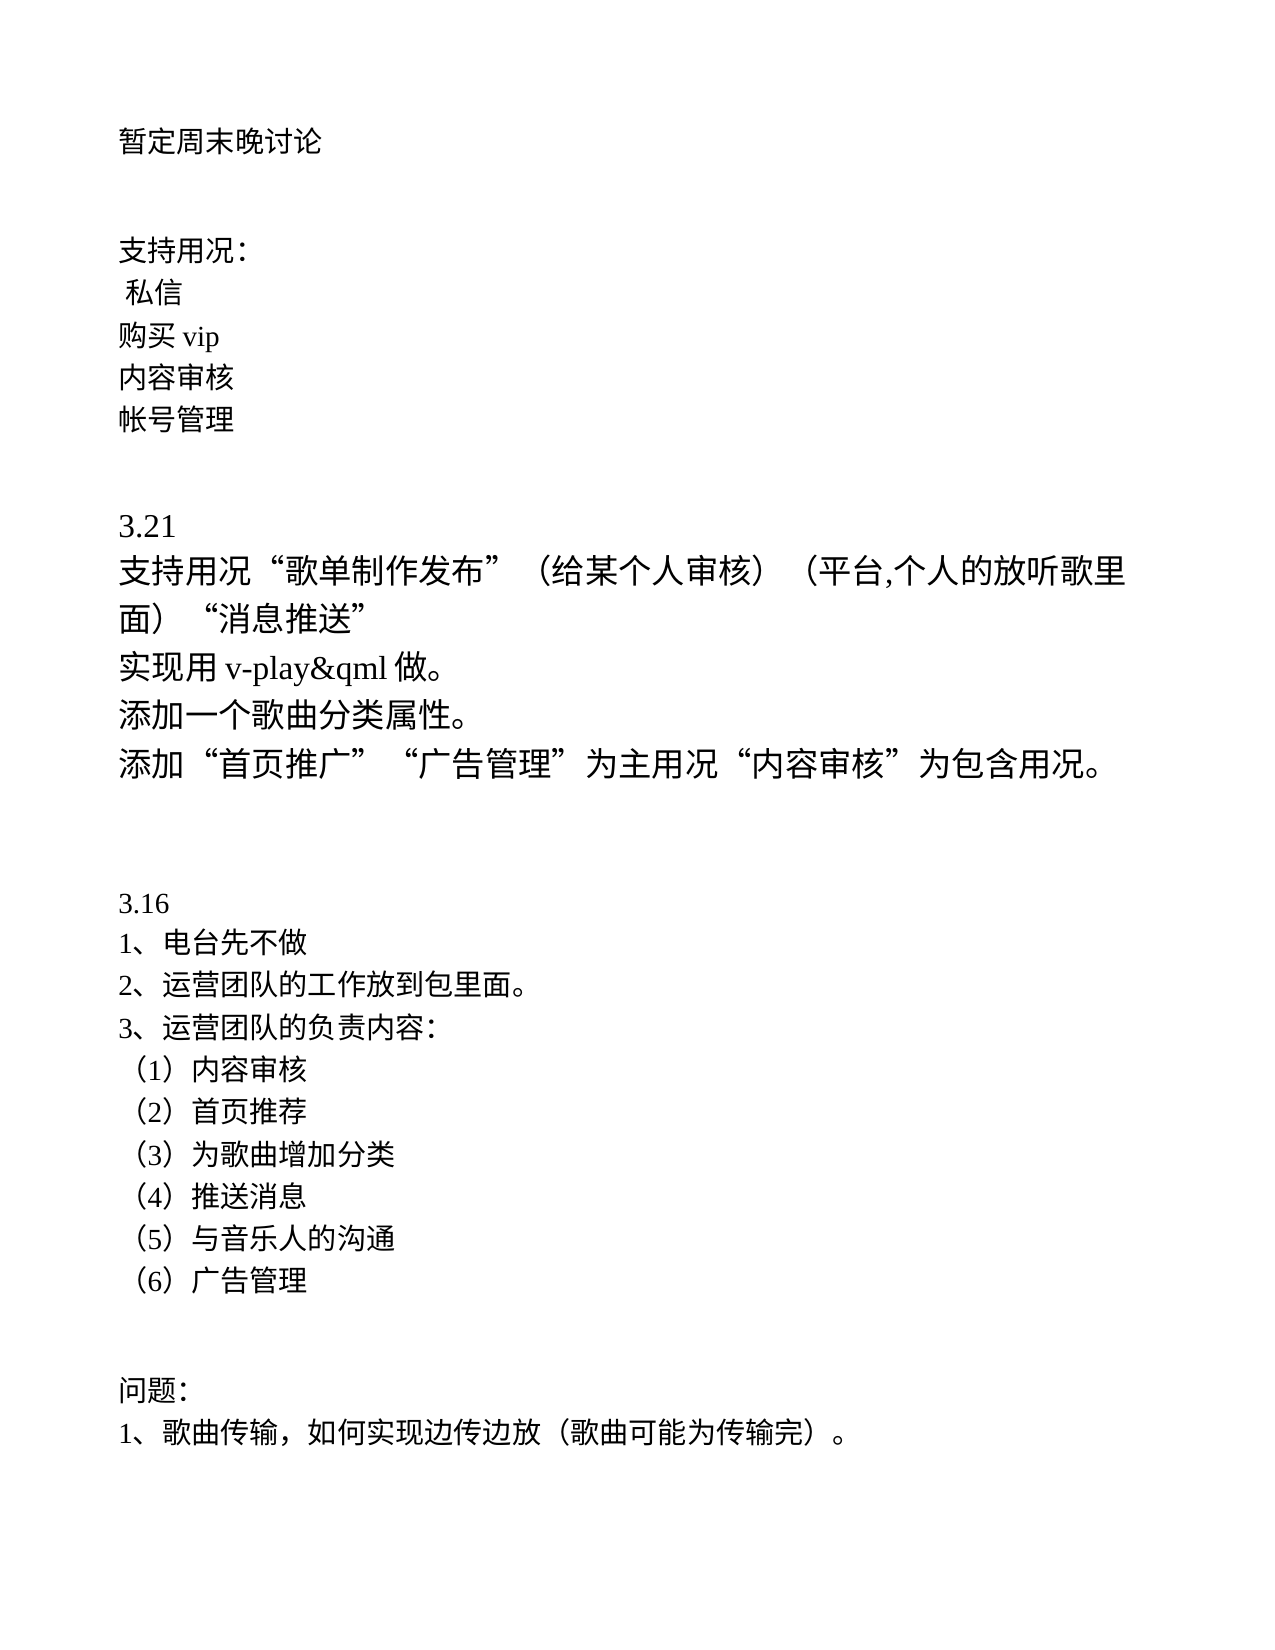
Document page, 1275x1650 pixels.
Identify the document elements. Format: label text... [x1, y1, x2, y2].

text 2、运营团队的工作放到包里面。 [118, 962, 1157, 1004]
text 1、电台先不做 [118, 920, 1157, 962]
text 添加“首页推广”“广告管理”为主用况“内容审核”为包含用况。 [118, 737, 1157, 786]
text （5）与音乐人的沟通 [118, 1216, 1157, 1258]
text 3、运营团队的负责内容： [118, 1004, 1157, 1047]
text （4）推送消息 [118, 1173, 1157, 1216]
text 购买vip [118, 312, 1157, 354]
text （2）首页推荐 [118, 1089, 1157, 1131]
text 问题： [118, 1367, 1157, 1410]
text （6）广告管理 [118, 1258, 1157, 1300]
text （3）为歌曲增加分类 [118, 1131, 1157, 1173]
text （1）内容审核 [118, 1047, 1157, 1089]
text 支持用况： [118, 227, 1157, 270]
text 帐号管理 [118, 397, 1157, 439]
text 3.21 [118, 506, 1157, 544]
text 暂定周末晚讨论 [118, 118, 1157, 160]
text 3.16 [118, 886, 1157, 920]
text 实现用v-play&qml做。 [118, 641, 1157, 689]
text 1、歌曲传输，如何实现边传边放（歌曲可能为传输完）。 [118, 1410, 1157, 1452]
text 支持用况“歌单制作发布”（给某个人审核）（平台,个人的放听歌里面）“消息推送” [118, 544, 1157, 641]
text 添加一个歌曲分类属性。 [118, 689, 1157, 737]
text 私信 [118, 270, 1157, 312]
text 内容审核 [118, 354, 1157, 397]
